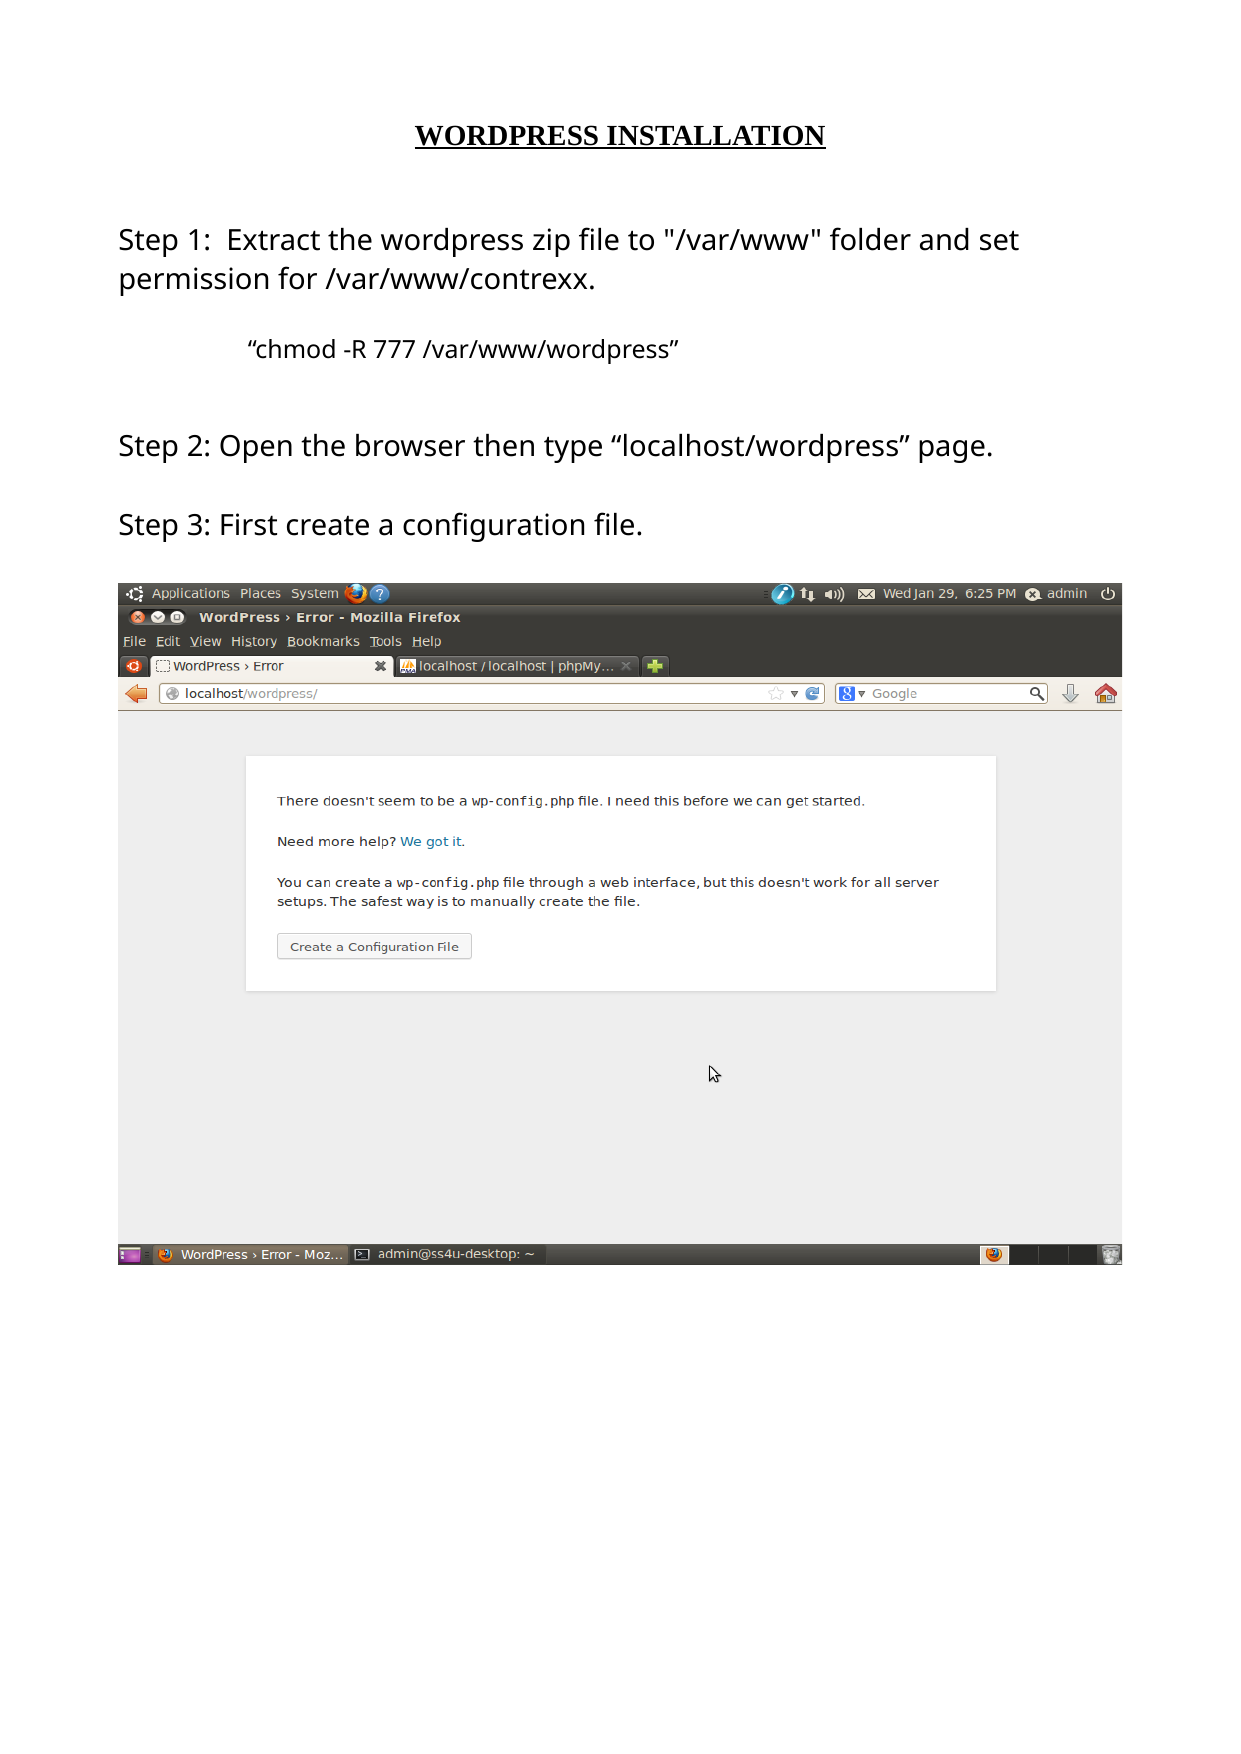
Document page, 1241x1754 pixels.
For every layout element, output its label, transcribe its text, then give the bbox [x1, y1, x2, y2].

text Step 3: First create a configuration file. [118, 504, 1122, 544]
text “chmod -R 777 /var/www/wordpress” [118, 332, 1122, 366]
text WORDPRESS INSTALLATION [118, 118, 1122, 152]
text Step 1: Extract the wordpress zip file to "/var/www" folder and set permission for /var/www/contrexx. [118, 219, 1122, 298]
text Step 2: Open the browser then type “localhost/wordpress” page. [118, 425, 1122, 464]
picture [118, 583, 1123, 1265]
